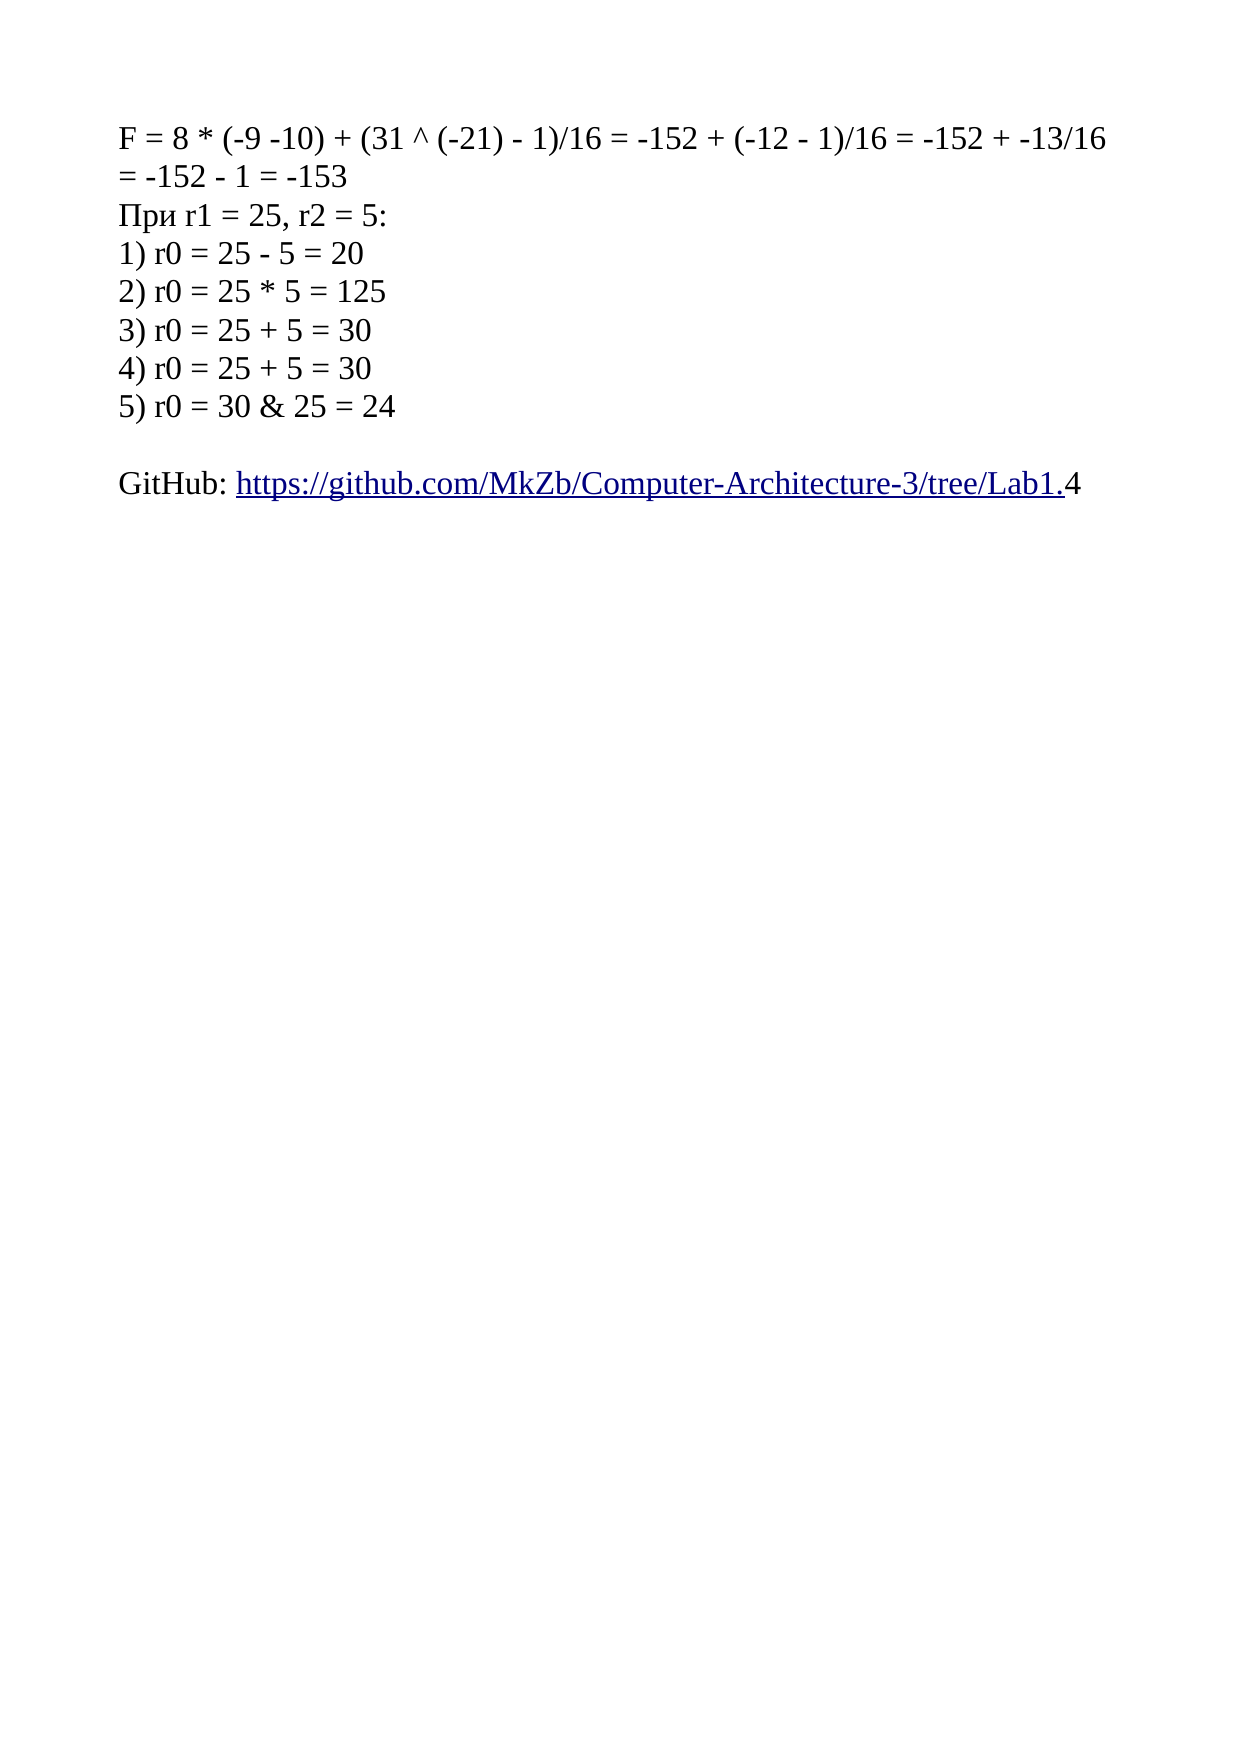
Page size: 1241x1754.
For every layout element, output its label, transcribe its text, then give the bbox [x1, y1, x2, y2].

text F = 8 * (-9 -10) + (31 ^ (-21) - 1)/16 = -152 + (-12 - 1)/16 = -152 + -13/16 = -152 - 1 = -153 [118, 118, 1122, 195]
text При r1 = 25, r2 = 5: [118, 195, 1122, 233]
text 2) r0 = 25 * 5 = 125 [118, 271, 1122, 310]
text 5) r0 = 30 & 25 = 24 [118, 386, 1122, 425]
text 3) r0 = 25 + 5 = 30 [118, 310, 1122, 348]
text 4) r0 = 25 + 5 = 30 [118, 348, 1122, 386]
text 1) r0 = 25 - 5 = 20 [118, 233, 1122, 271]
text GitHub: https://github.com/MkZb/Computer-Architecture-3/tree/Lab1.4 [118, 463, 1122, 501]
